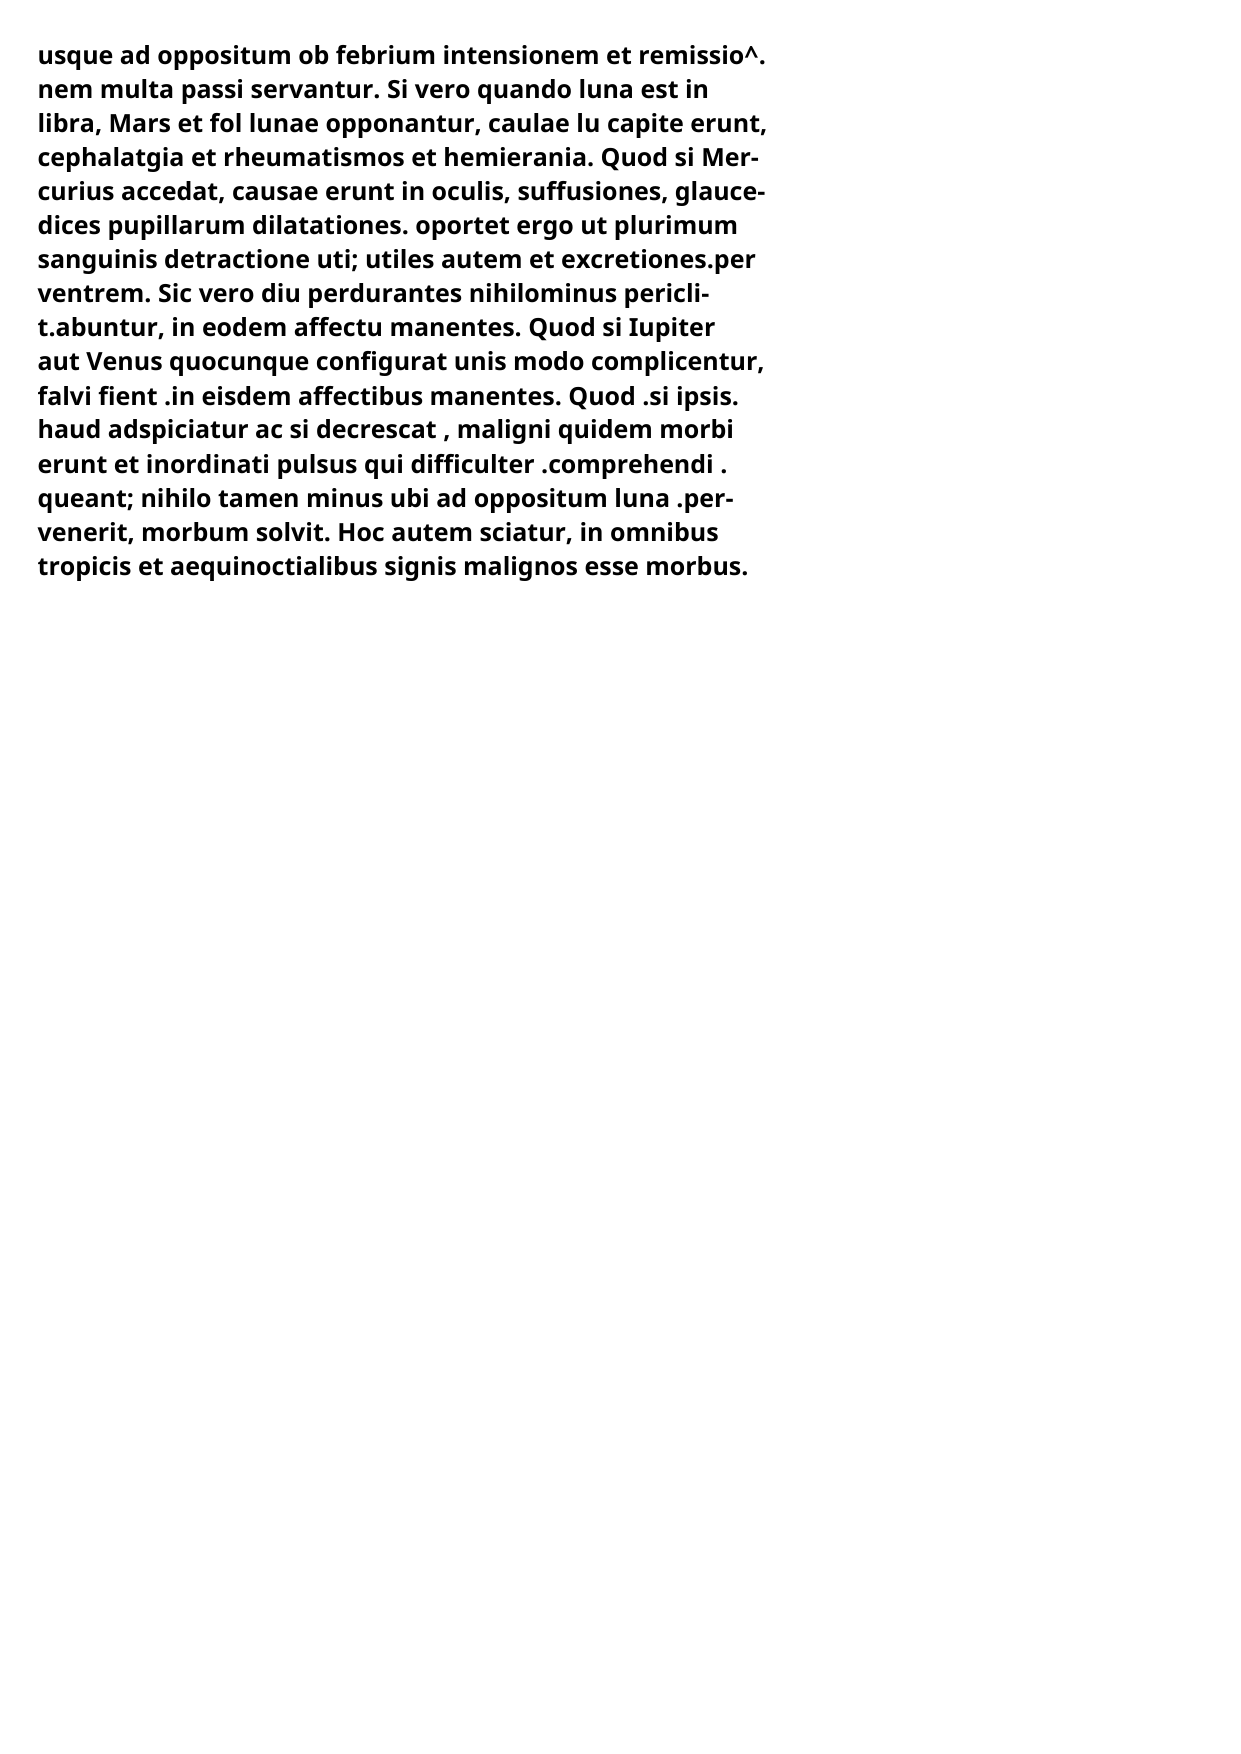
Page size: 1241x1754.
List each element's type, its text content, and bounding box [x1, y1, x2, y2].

text usque ad oppositum ob febrium intensionem et remissio^. nem multa passi servantur. Si vero quando luna est in libra, Mars et fol lunae opponantur, caulae lu capite erunt, cephalatgia et rheumatismos et hemierania. Quod si Mer- curius accedat, causae erunt in oculis, suffusiones, glauce- dices pupillarum dilatationes. oportet ergo ut plurimum sanguinis detractione uti; utiles autem et excretiones.per ventrem. Sic vero diu perdurantes nihilominus pericli- t.abuntur, in eodem affectu manentes. Quod si Iupiter aut Venus quocunque configurat unis modo complicentur, falvi fient .in eisdem affectibus manentes. Quod .si ipsis. haud adspiciatur ac si decrescat , maligni quidem morbi erunt et inordinati pulsus qui difficulter .comprehendi . queant; nihilo tamen minus ubi ad oppositum luna .per- venerit, morbum solvit. Hoc autem sciatur, in omnibus tropicis et aequinoctialibus signis malignos esse morbus. [37, 37, 1203, 582]
